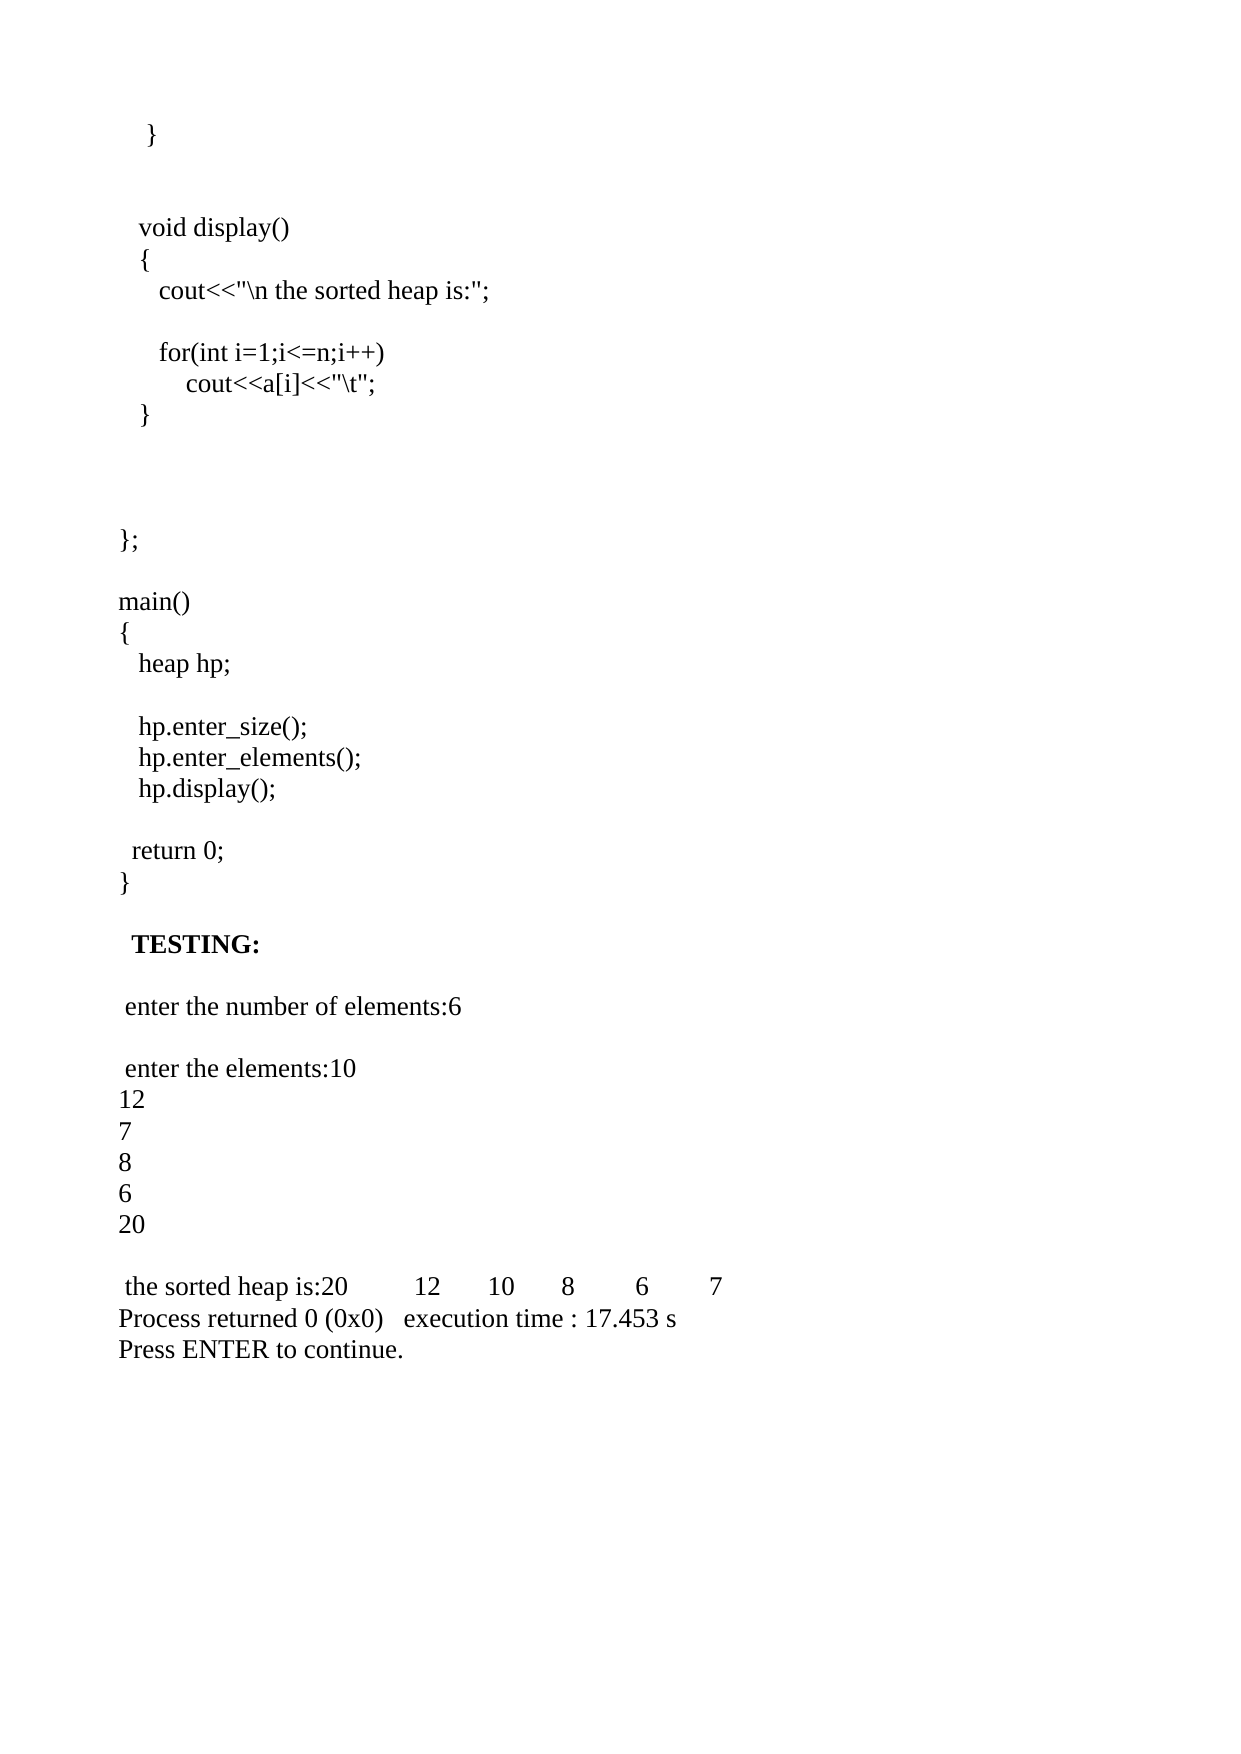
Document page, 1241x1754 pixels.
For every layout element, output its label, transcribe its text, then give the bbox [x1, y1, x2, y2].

text for(int i=1;i<=n;i++) [118, 336, 1122, 367]
text 7 [118, 1115, 1122, 1146]
text } [118, 398, 1122, 429]
text { [118, 243, 1122, 274]
text cout<<a[i]<<"\t"; [118, 367, 1122, 398]
text } [118, 118, 1122, 149]
text Press ENTER to continue. [118, 1333, 1122, 1364]
text 12 [118, 1084, 1122, 1115]
text 20 [118, 1208, 1122, 1239]
text main() [118, 585, 1122, 616]
text heap hp; [118, 648, 1122, 679]
text void display() [118, 212, 1122, 243]
text 6 [118, 1177, 1122, 1208]
text the sorted heap is:20 12 10 8 6 7 [118, 1271, 1122, 1302]
text 8 [118, 1146, 1122, 1177]
text { [118, 616, 1122, 648]
text Process returned 0 (0x0) execution time : 17.453 s [118, 1302, 1122, 1333]
text hp.enter_elements(); [118, 741, 1122, 772]
text cout<<"\n the sorted heap is:"; [118, 274, 1122, 305]
text hp.enter_size(); [118, 710, 1122, 741]
text } [118, 866, 1122, 897]
text TESTING: [118, 928, 1122, 959]
text hp.display(); [118, 772, 1122, 803]
text enter the elements:10 [118, 1052, 1122, 1084]
text return 0; [118, 834, 1122, 866]
text }; [118, 523, 1122, 554]
text enter the number of elements:6 [118, 990, 1122, 1021]
